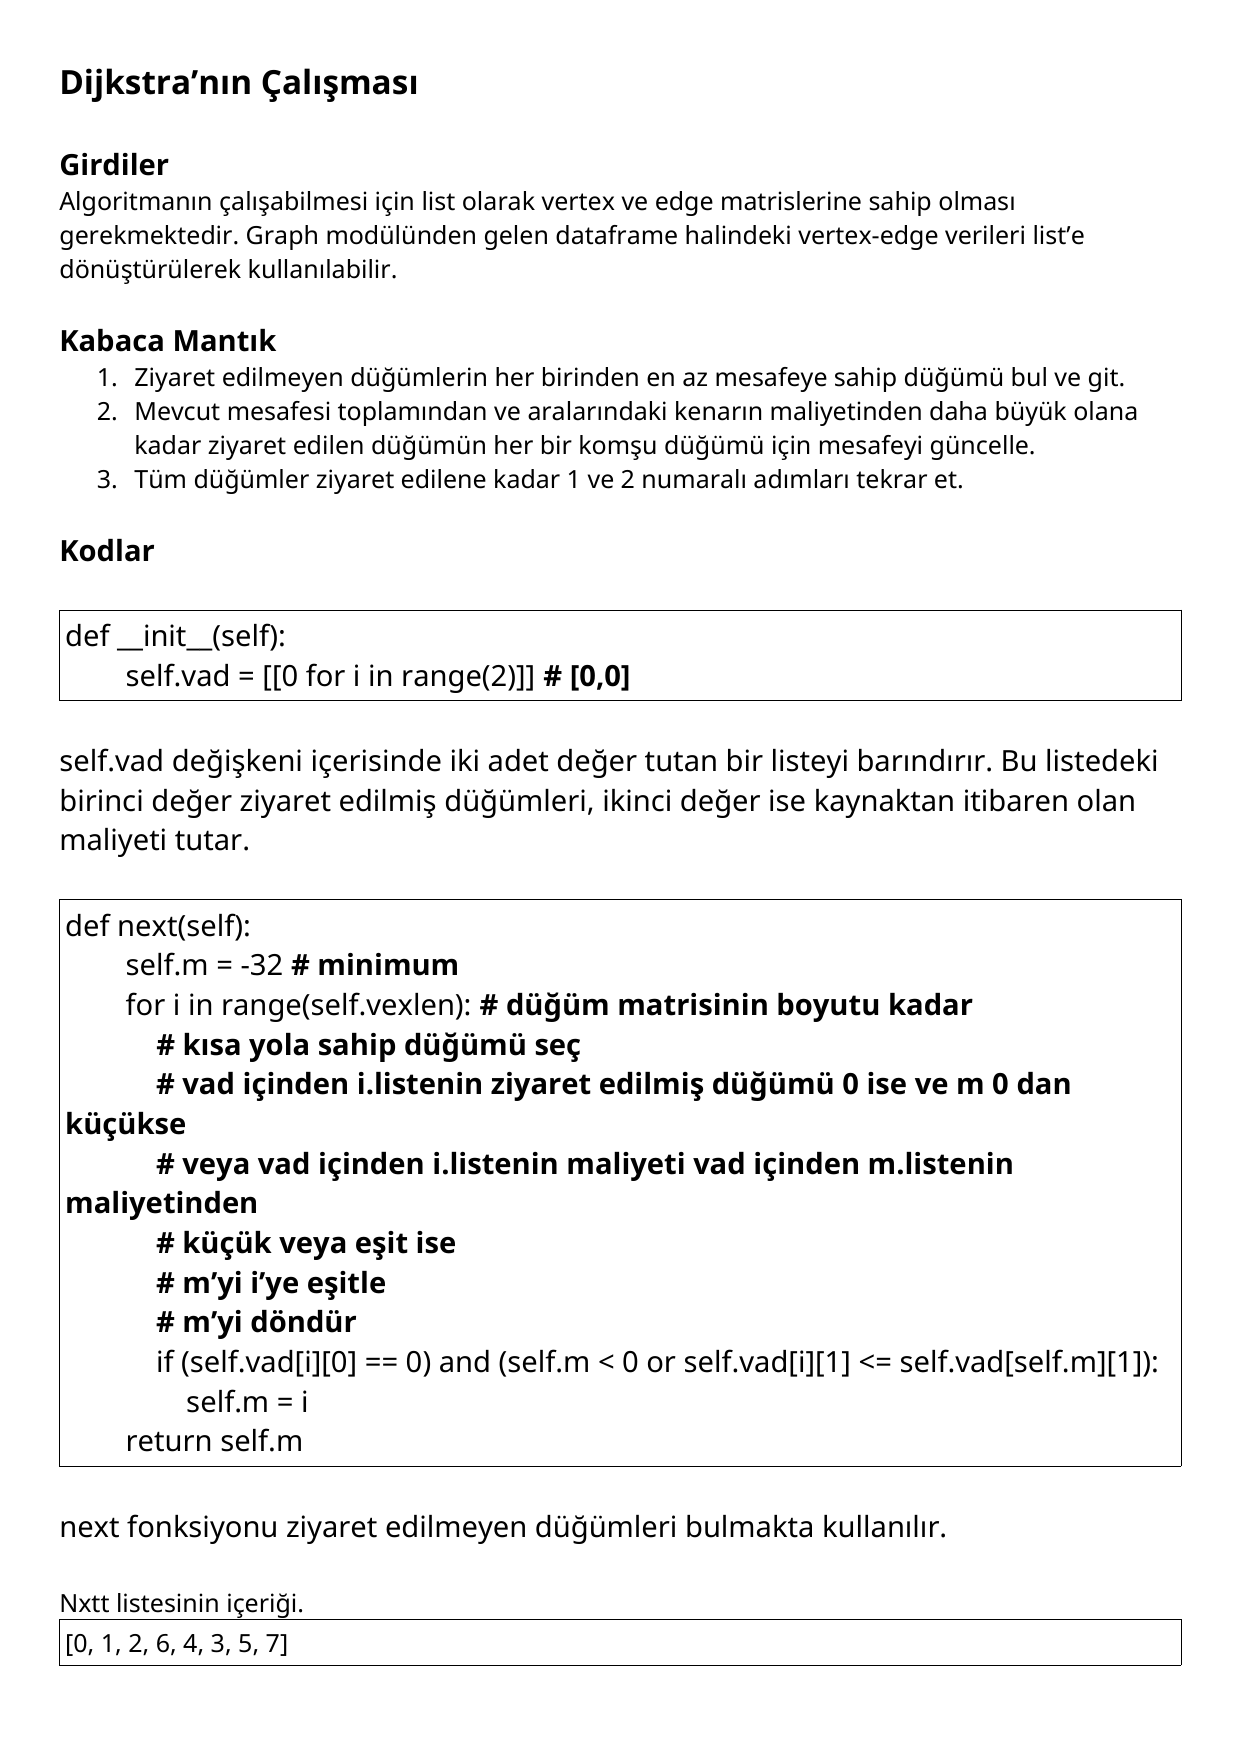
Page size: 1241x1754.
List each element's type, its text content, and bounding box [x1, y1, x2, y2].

list Tüm düğümler ziyaret edilene kadar 1 ve 2 numaralı adımları tekrar et. [97, 462, 1181, 496]
text next fonksiyonu ziyaret edilmeyen düğümleri bulmakta kullanılır. [59, 1506, 1181, 1546]
table_header def __init__(self): self.vad = [[0 for i in range(2)]] # [0,0] [60, 611, 1181, 700]
text Nxtt listesinin içeriği. [59, 1585, 1181, 1619]
text self.vad değişkeni içerisinde iki adet değer tutan bir listeyi barındırır. Bu listedeki birinci değer ziyaret edilmiş düğümleri, ikinci değer ise kaynaktan itibaren olan maliyeti tutar. [59, 740, 1181, 859]
text Kodlar [59, 530, 1181, 570]
table_header def next(self): self.m = -32 # minimum for i in range(self.vexlen): # düğüm matrisinin boyutu kadar # kısa yola sahip düğümü seç # vad içinden i.listenin ziyaret edilmiş düğümü 0 ise ve m 0 dan küçükse # veya vad içinden i.listenin maliyeti vad içinden m.listenin maliyetinden # küçük veya eşit ise # m’yi i’ye eşitle # m’yi döndür if (self.vad[i][0] == 0) and (self.m < 0 or self.vad[i][1] <= self.vad[self.m][1]): self.m = i return self.m [60, 900, 1181, 1466]
text Algoritmanın çalışabilmesi için list olarak vertex ve edge matrislerine sahip olması gerekmektedir. Graph modülünden gelen dataframe halindeki vertex-edge verileri list’e dönüştürülerek kullanılabilir. [59, 184, 1181, 286]
list Mevcut mesafesi toplamından ve aralarındaki kenarın maliyetinden daha büyük olana kadar ziyaret edilen düğümün her bir komşu düğümü için mesafeyi güncelle. [97, 394, 1181, 462]
text Kabaca Mantık [59, 320, 1181, 360]
list Ziyaret edilmeyen düğümlerin her birinden en az mesafeye sahip düğümü bul ve git. [97, 360, 1181, 394]
text Girdiler [59, 144, 1181, 184]
text Dijkstra’nın Çalışması [59, 59, 1181, 104]
table_header [0, 1, 2, 6, 4, 3, 5, 7] [60, 1620, 1181, 1665]
